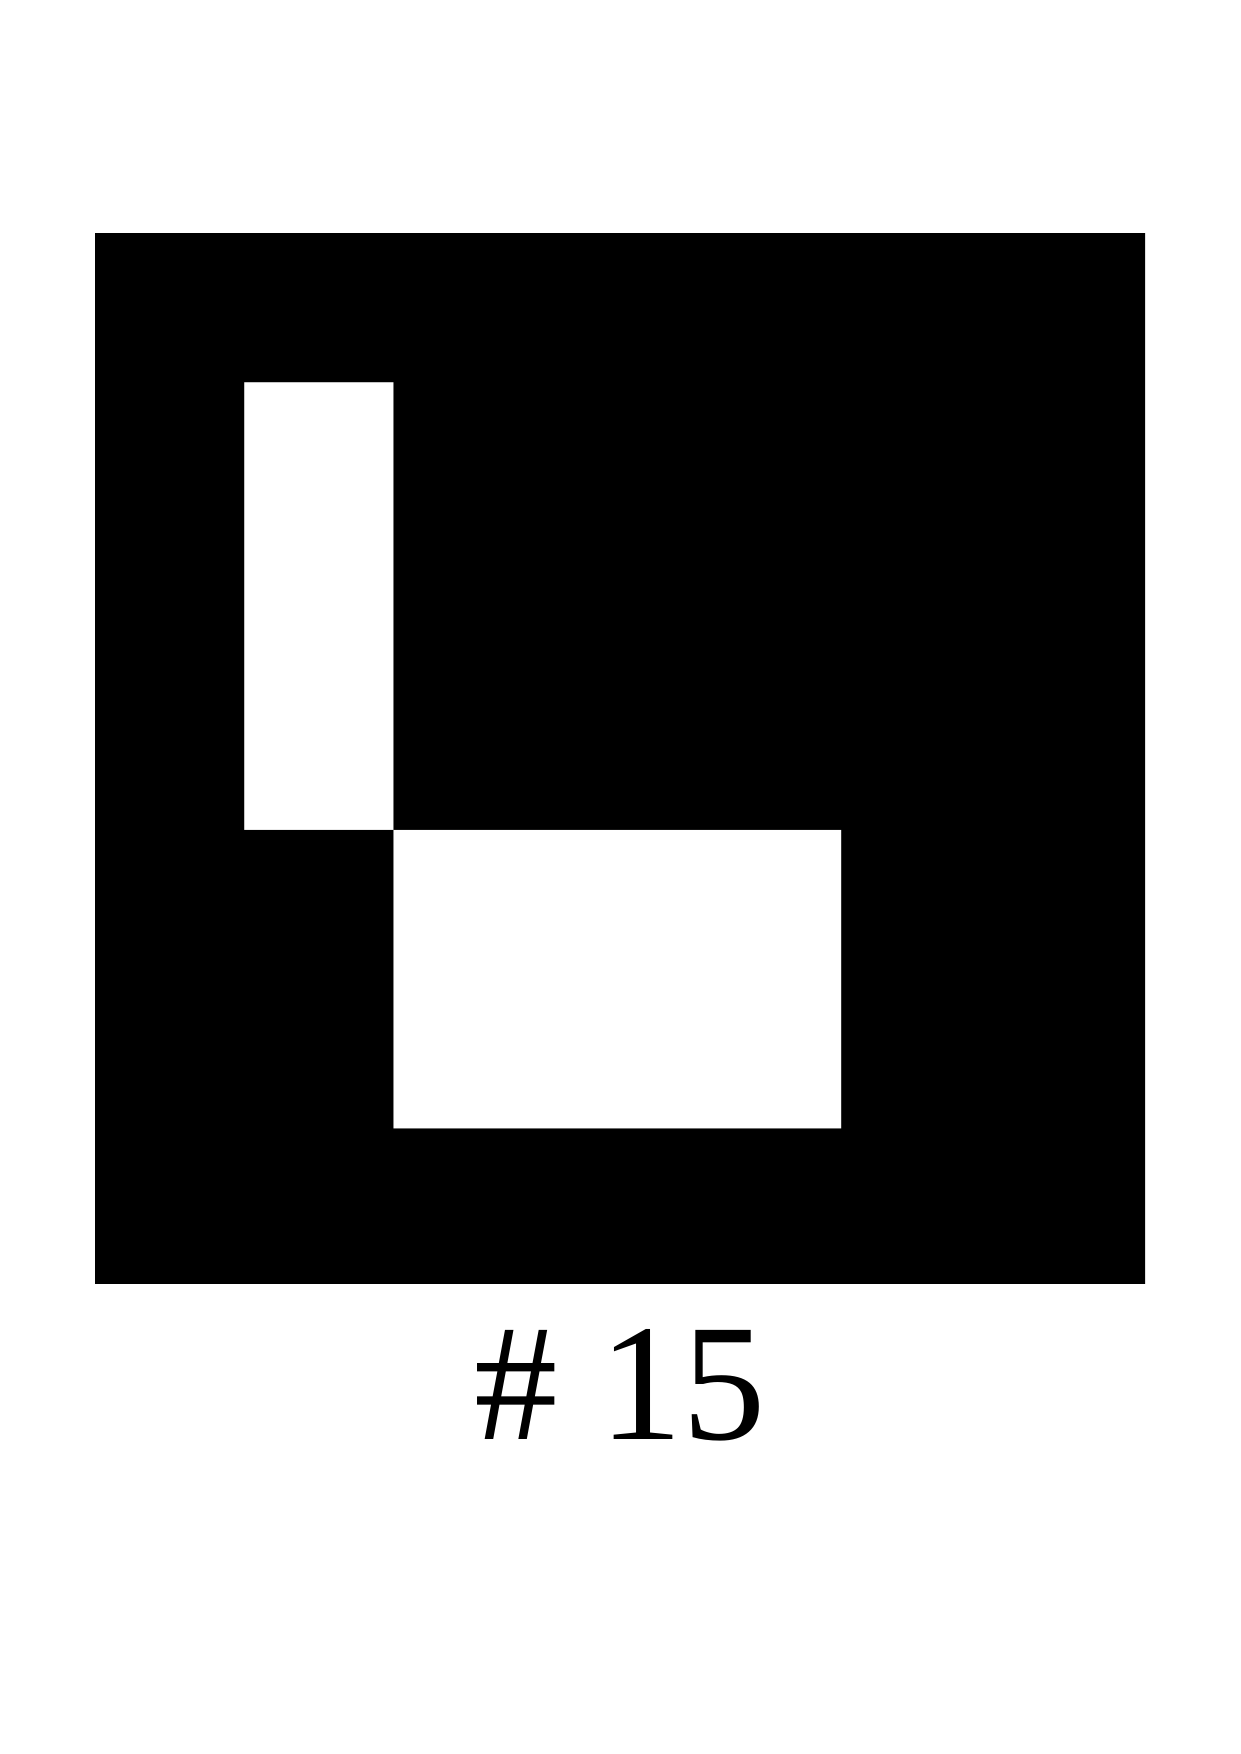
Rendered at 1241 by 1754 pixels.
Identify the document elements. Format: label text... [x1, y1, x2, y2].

text # 15 [118, 1284, 1122, 1476]
picture [95, 233, 1146, 1284]
